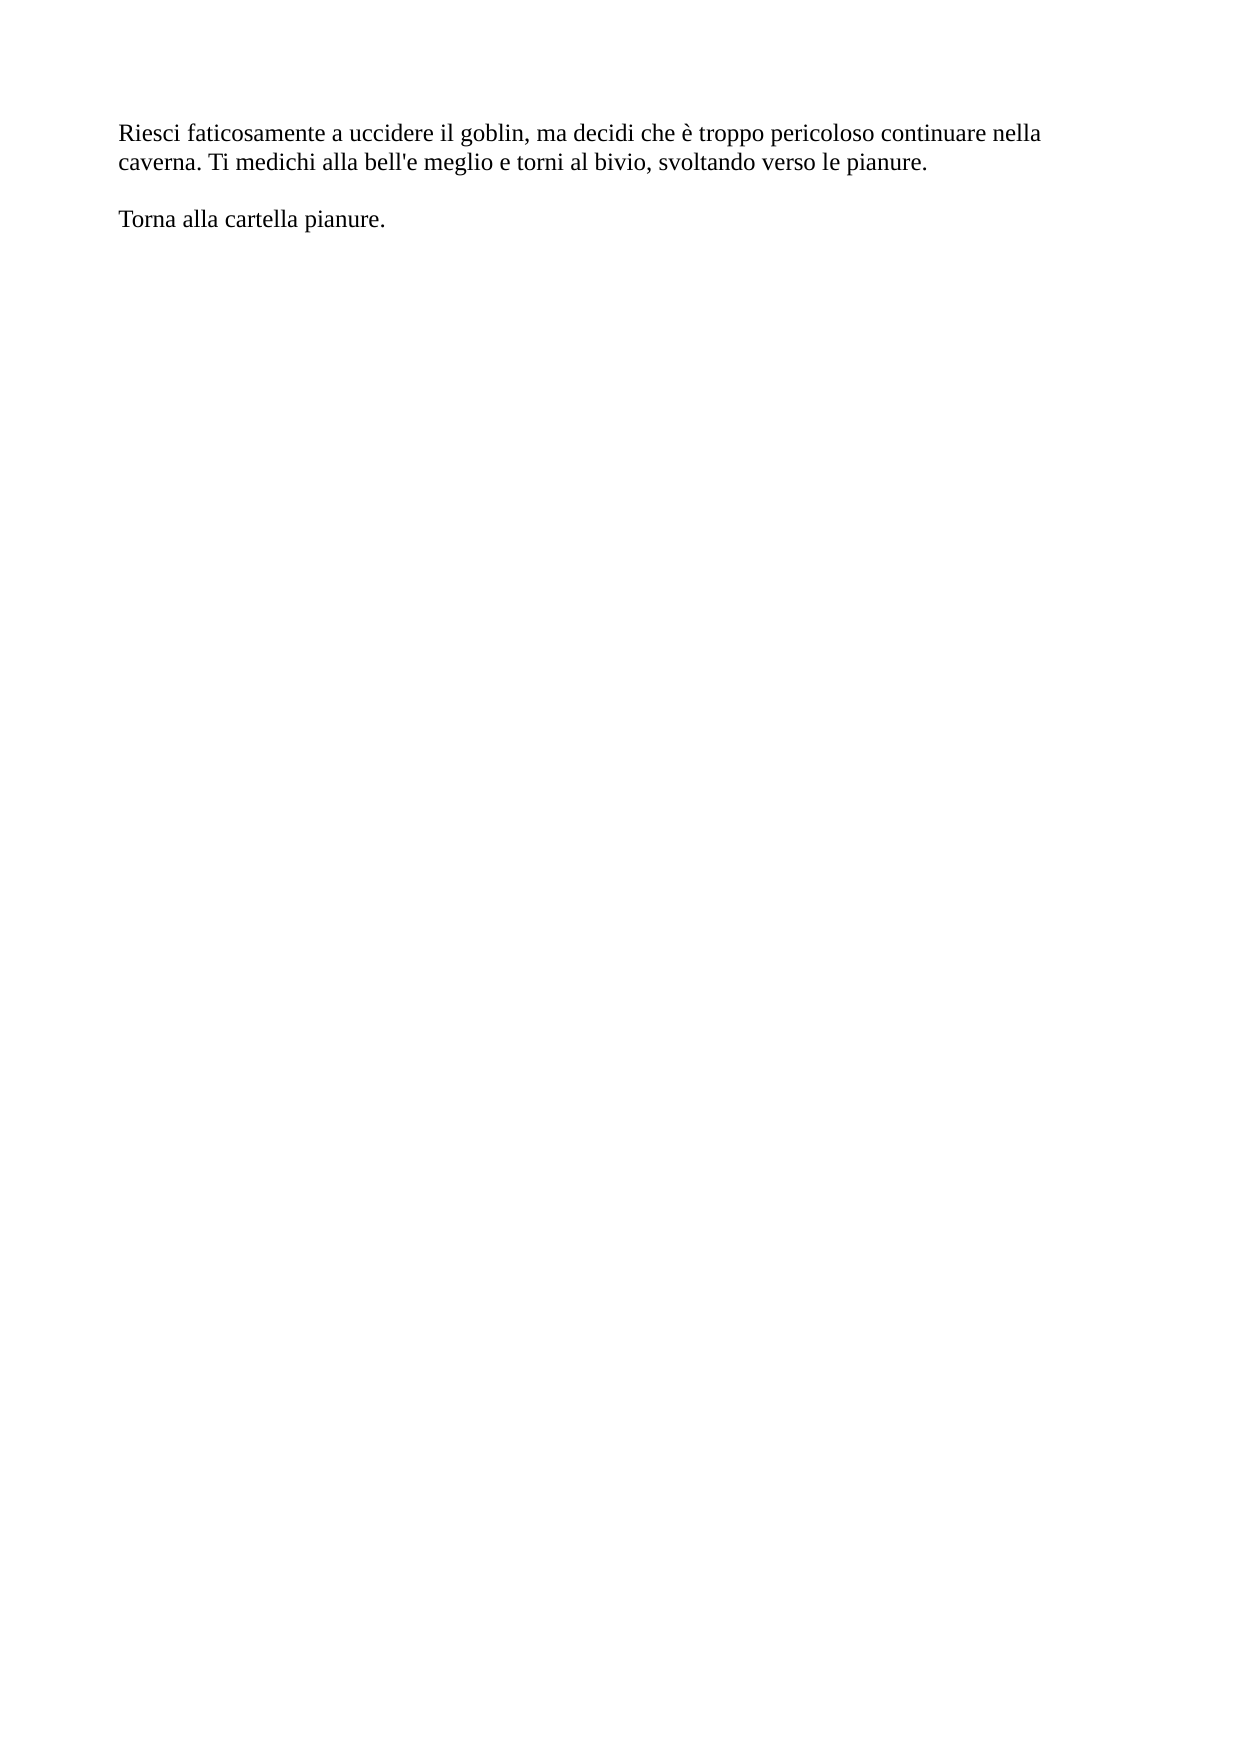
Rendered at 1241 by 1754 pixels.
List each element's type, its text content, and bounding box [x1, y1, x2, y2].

text Riesci faticosamente a uccidere il goblin, ma decidi che è troppo pericoloso continuare nella caverna. Ti medichi alla bell'e meglio e torni al bivio, svoltando verso le pianure. [118, 118, 1122, 176]
text Torna alla cartella pianure. [118, 204, 1122, 233]
